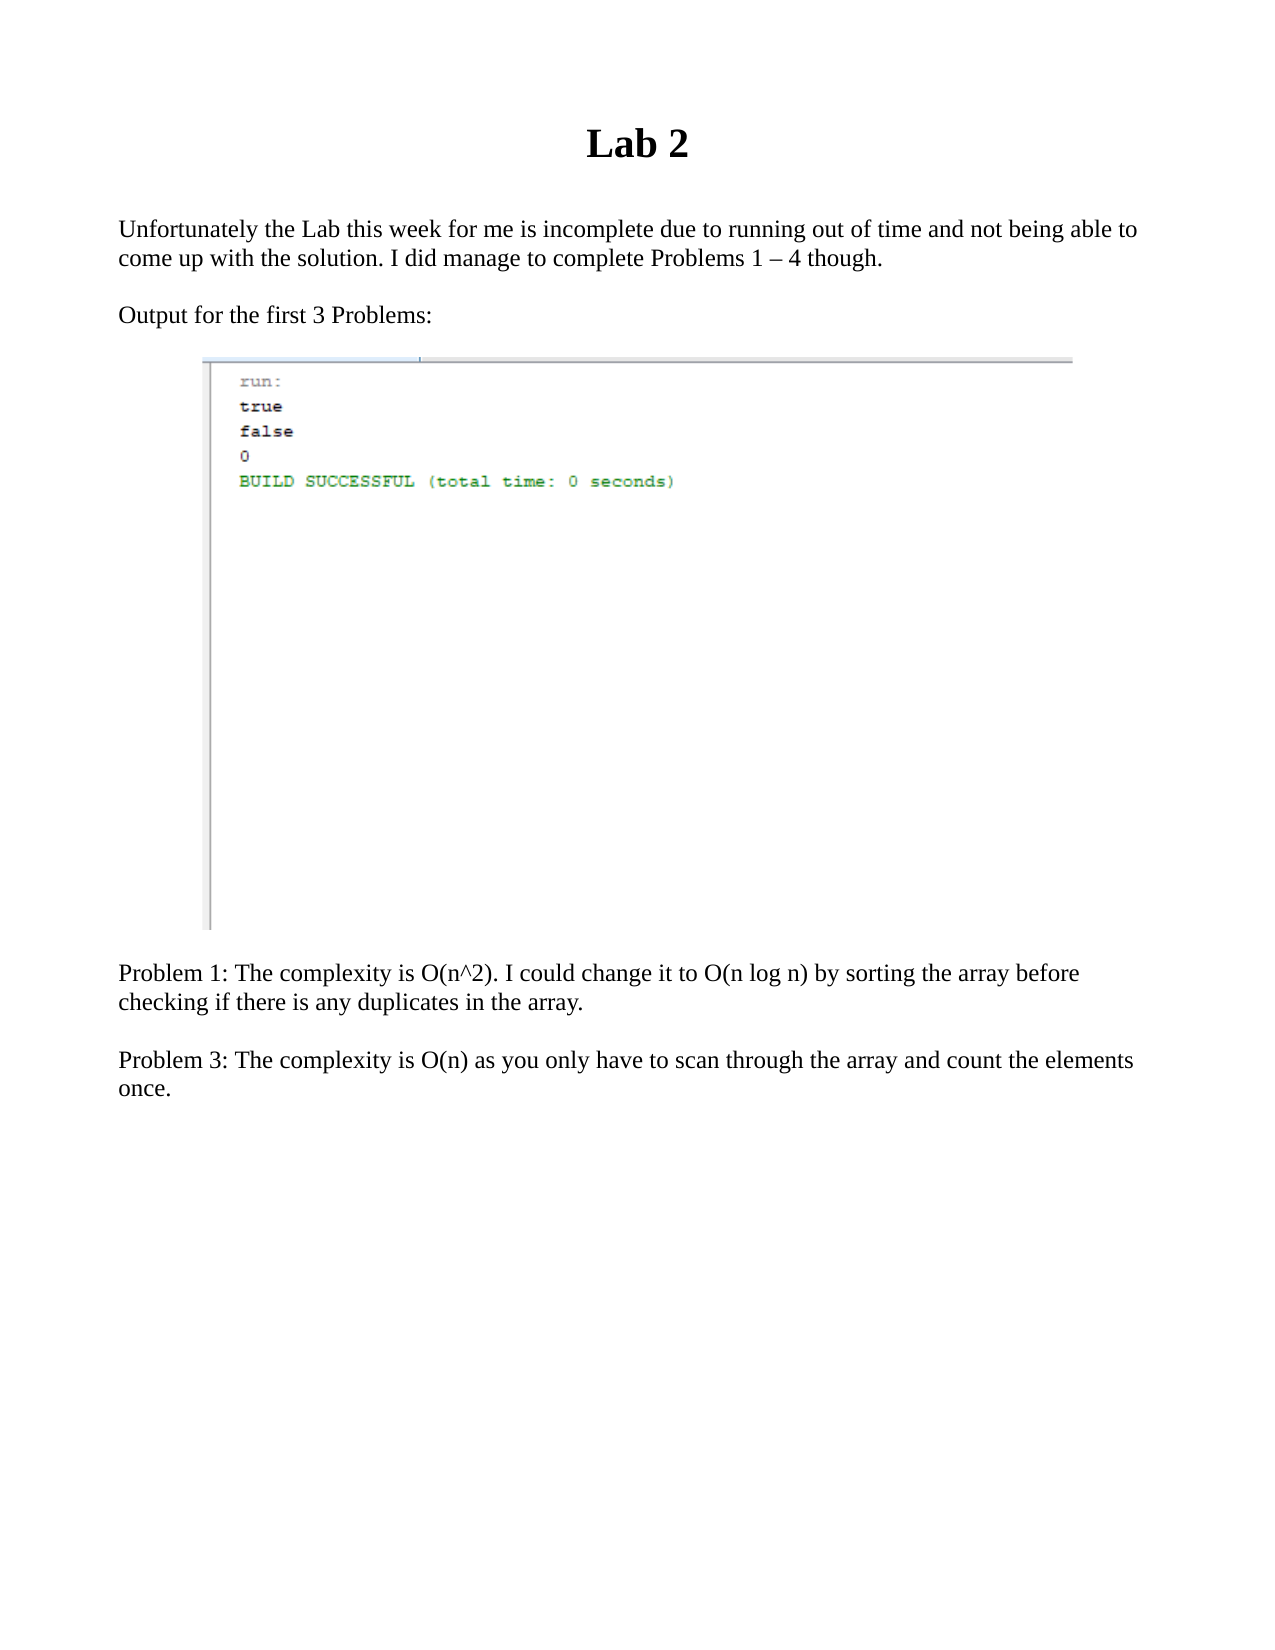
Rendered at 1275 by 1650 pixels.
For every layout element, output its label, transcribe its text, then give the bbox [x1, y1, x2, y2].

text Unfortunately the Lab this week for me is incomplete due to running out of time and not being able to come up with the solution. I did manage to complete Problems 1 – 4 though. [118, 214, 1157, 271]
text Problem 3: The complexity is O(n) as you only have to scan through the array and count the elements once. [118, 1045, 1157, 1102]
text Problem 1: The complexity is O(n^2). I could change it to O(n log n) by sorting the array before checking if there is any duplicates in the array. [118, 958, 1157, 1016]
text Lab 2 [118, 118, 1157, 166]
picture [202, 357, 1073, 930]
text Output for the first 3 Problems: [118, 300, 1157, 329]
